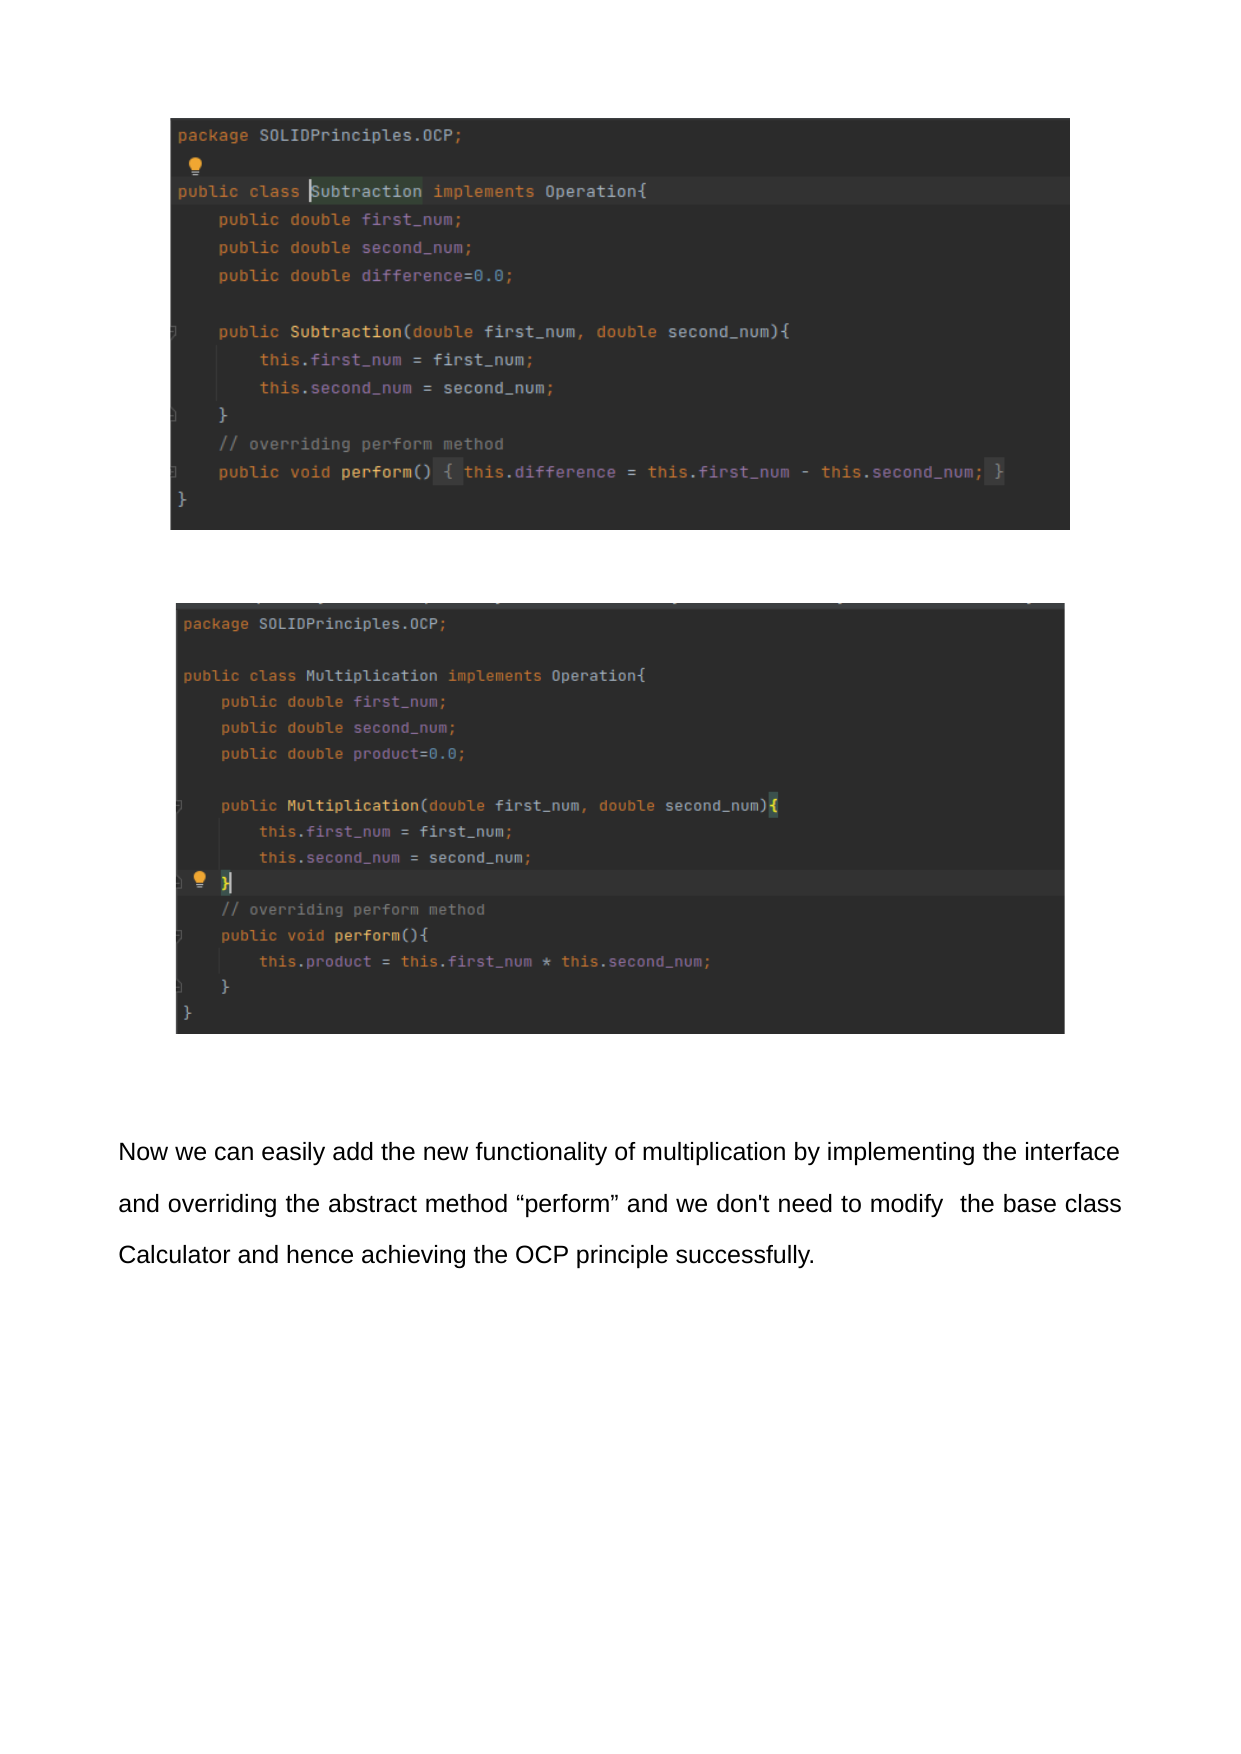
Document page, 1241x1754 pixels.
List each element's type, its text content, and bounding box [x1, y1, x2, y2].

picture [175, 603, 1065, 1034]
text Now we can easily add the new functionality of multiplication by implementing the interface and overriding the abstract method “perform” and we don't need to modify the base class Calculator and hence achieving the OCP principle successfully. [118, 1137, 1122, 1269]
picture [170, 118, 1070, 530]
